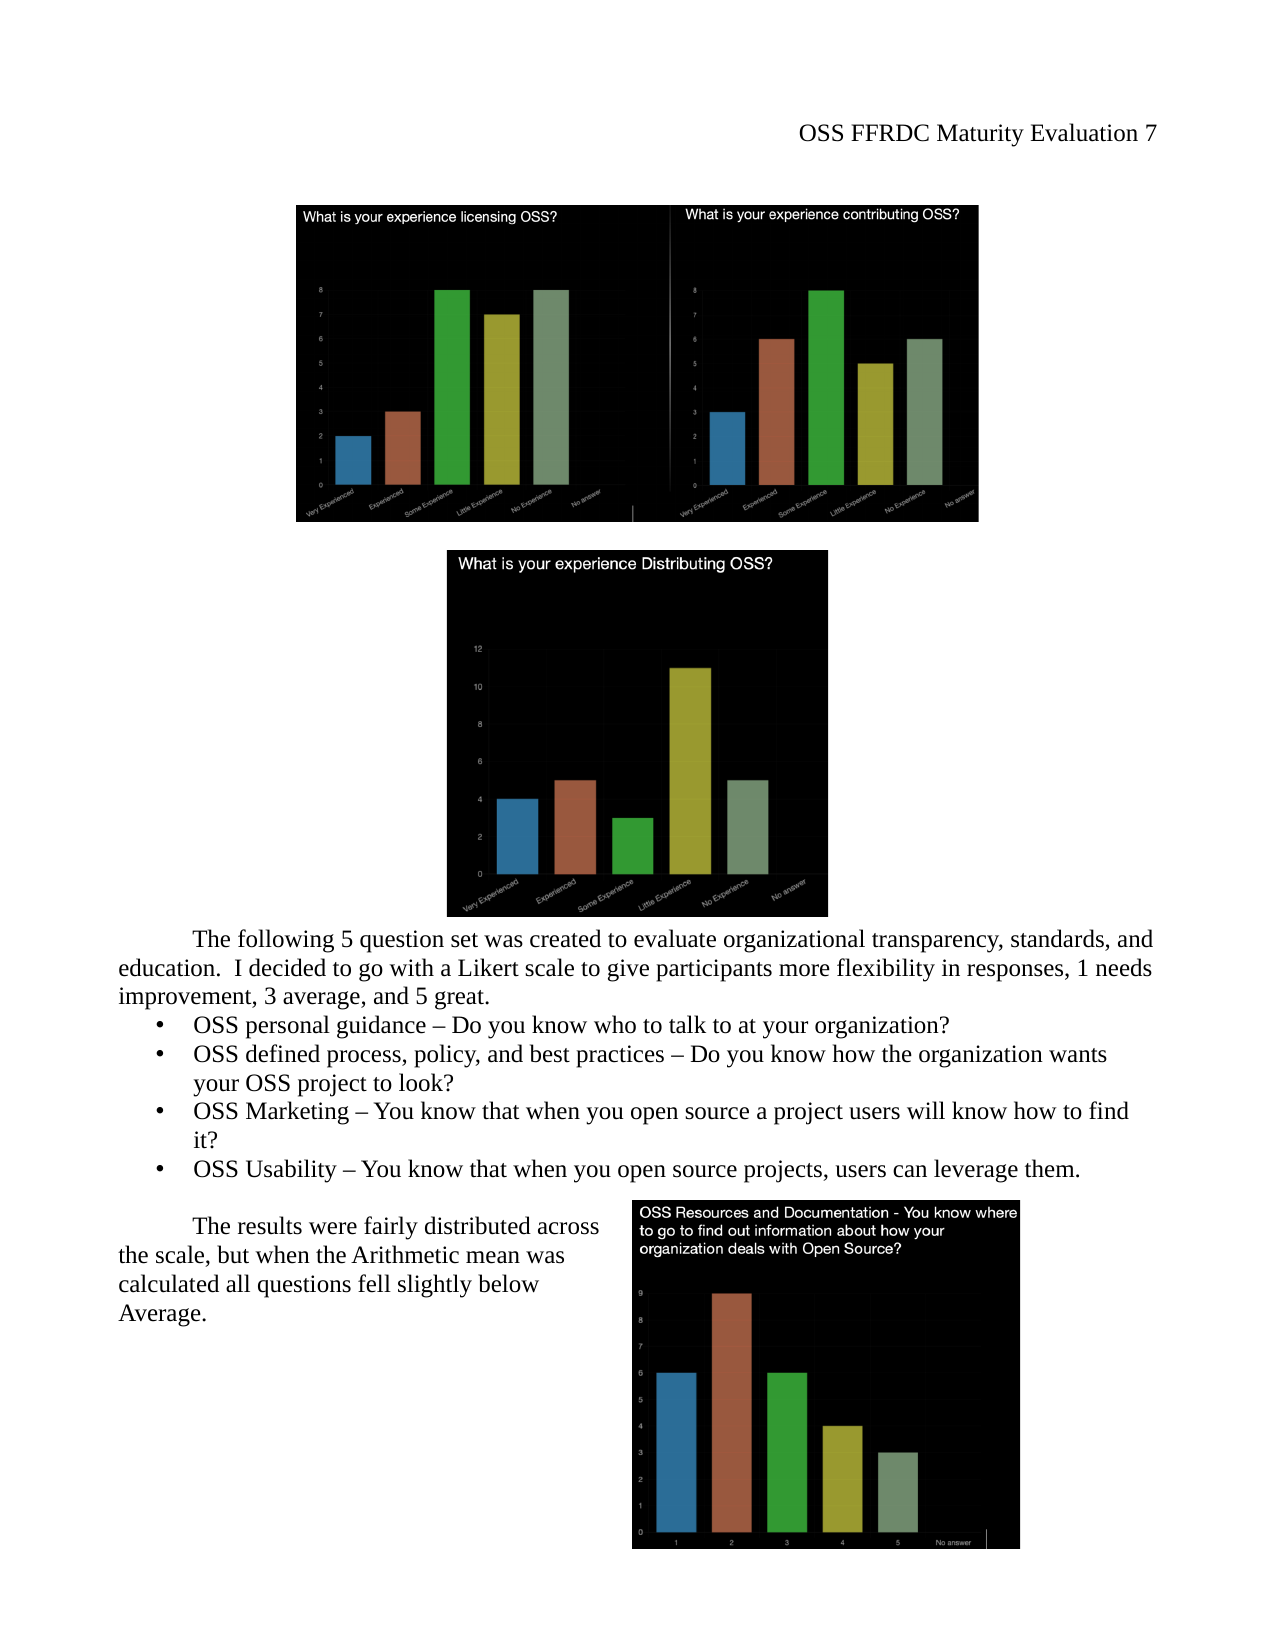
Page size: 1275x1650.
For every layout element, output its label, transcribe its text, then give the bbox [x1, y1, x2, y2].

list OSS Usability – You know that when you open source projects, users can leverage them. [156, 1154, 1157, 1183]
picture [446, 550, 829, 917]
picture [632, 1200, 1021, 1549]
list OSS personal guidance – Do you know who to talk to at your organization? [156, 1010, 1157, 1039]
text [1021, 1211, 1157, 1326]
text The following 5 question set was created to evaluate organizational transparency, standards, and education. I decided to go with a Likert scale to give participants more flexibility in responses, 1 needs improvement, 3 average, and 5 great. [118, 924, 1157, 1010]
list OSS defined process, policy, and best practices – Do you know how the organization wants your OSS project to look? [156, 1039, 1157, 1096]
picture [296, 205, 979, 522]
list OSS Marketing – You know that when you open source a project users will know how to find it? [156, 1096, 1157, 1154]
text The results were fairly distributed across the scale, but when the Arithmetic mean was calculated all questions fell slightly below Average. [118, 1211, 632, 1326]
